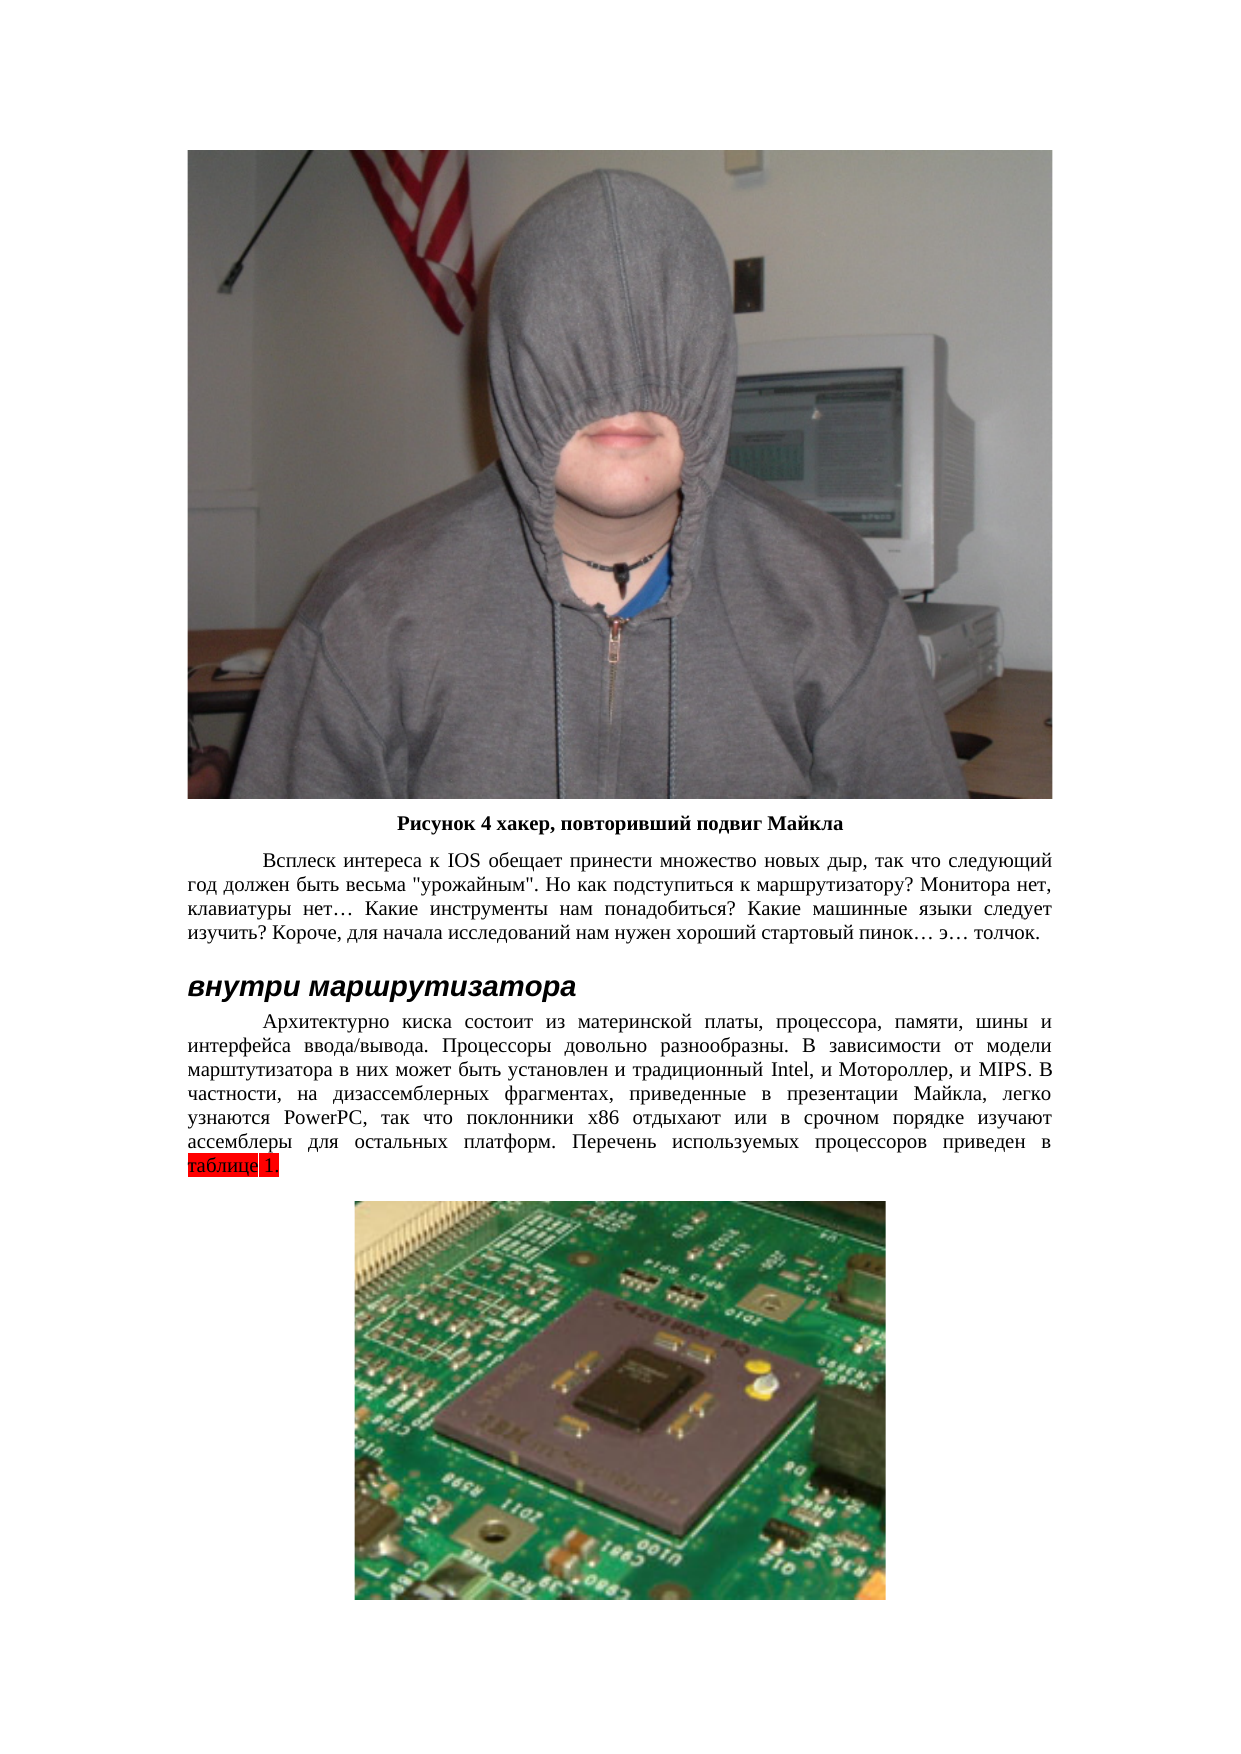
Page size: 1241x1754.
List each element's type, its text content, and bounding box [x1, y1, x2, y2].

picture [187, 150, 1053, 799]
text Рисунок 4 хакер, повторивший подвиг Майкла [187, 811, 1053, 835]
text Архитектурно киска состоит из материнской платы, процессора, памяти, шины и интерфейса ввода/вывода. Процессоры довольно разнообразны. В зависимости от модели марштутизатора в них может быть установлен и традиционный Intel, и Мотороллер, и MIPS. В частности, на дизассемблерных фрагментах, приведенные в презентации Майкла, легко узнаются PowerPC, так что поклонники x86 отдыхают или в срочном порядке изучают ассемблеры для остальных платформ. Перечень используемых процессоров приведен в таблице 1. [187, 1009, 1053, 1177]
subtitle внутри маршрутизатора [187, 969, 1053, 1003]
picture [354, 1201, 886, 1600]
text Всплеск интереса к IOS обещает принести множество новых дыр, так что следующий год должен быть весьма "урожайным". Но как подступиться к маршрутизатору? Монитора нет, клавиатуры нет… Какие инструменты нам понадобиться? Какие машинные языки следует изучить? Короче, для начала исследований нам нужен хороший стартовый пинок… э… толчок. [187, 848, 1053, 944]
